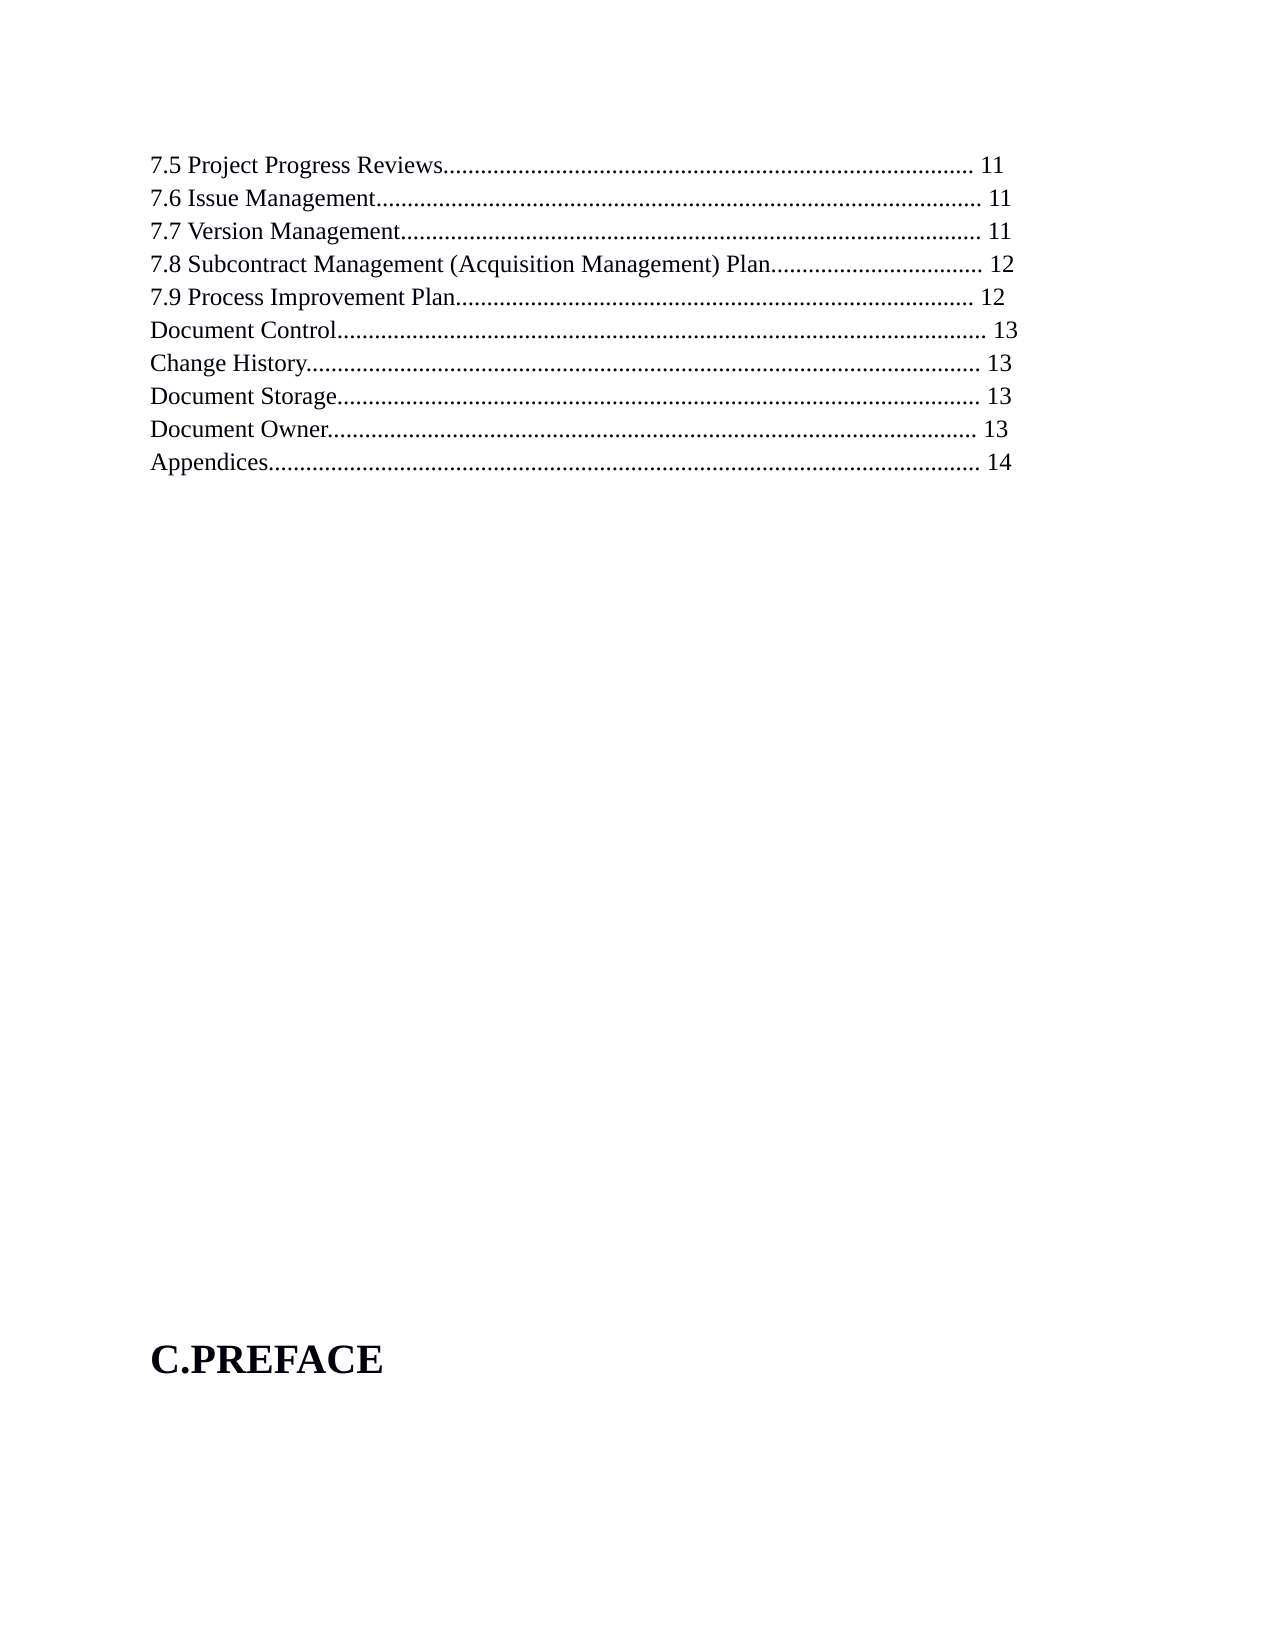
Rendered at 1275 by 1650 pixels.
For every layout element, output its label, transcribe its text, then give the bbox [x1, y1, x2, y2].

text Change History............................................................................................................ 13 [150, 348, 1125, 377]
text Document Owner........................................................................................................ 13 [150, 414, 1125, 443]
text 7.5 Project Progress Reviews..................................................................................... 11 [150, 150, 1125, 179]
text 7.9 Process Improvement Plan................................................................................... 12 [150, 282, 1125, 311]
text 7.7 Version Management............................................................................................. 11 [150, 216, 1125, 245]
text Document Control........................................................................................................ 13 [150, 315, 1125, 344]
text Document Storage....................................................................................................... 13 [150, 381, 1125, 410]
text 7.6 Issue Management................................................................................................. 11 [150, 183, 1125, 212]
text 7.8 Subcontract Management (Acquisition Management) Plan.................................. 12 [150, 249, 1125, 278]
subtitle C.PREFACE [150, 1335, 1125, 1383]
text Appendices.................................................................................................................. 14 [150, 447, 1125, 476]
